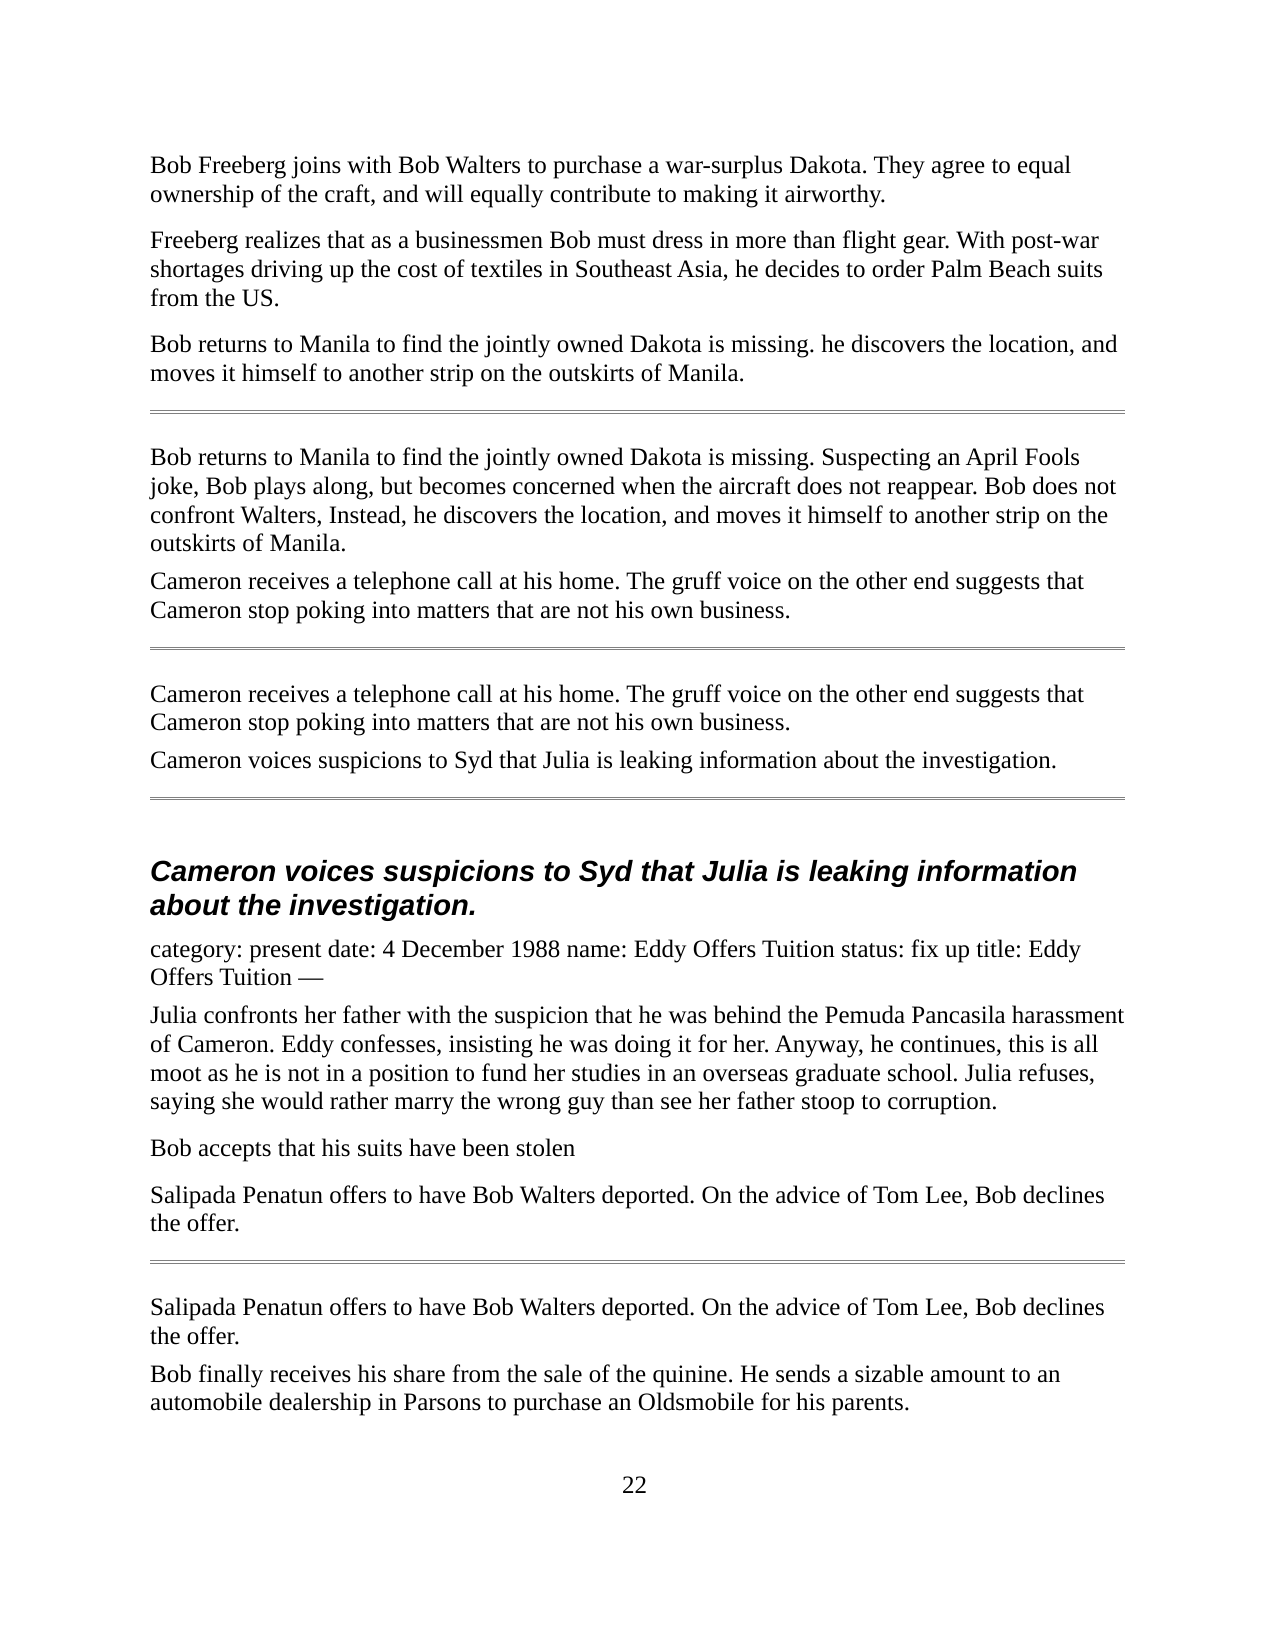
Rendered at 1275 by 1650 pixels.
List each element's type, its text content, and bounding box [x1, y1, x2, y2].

text Salipada Penatun offers to have Bob Walters deported. On the advice of Tom Lee, Bob declines the offer. [150, 1180, 1125, 1237]
subtitle Cameron voices suspicions to Syd that Julia is leaking information about the investigation. [150, 854, 1125, 921]
text Bob finally receives his share from the sale of the quinine. He sends a sizable amount to an automobile dealership in Parsons to purchase an Oldsmobile for his parents. [150, 1359, 1125, 1416]
text Bob returns to Manila to find the jointly owned Dakota is missing. Suspecting an April Fools joke, Bob plays along, but becomes concerned when the aircraft does not reappear. Bob does not confront Walters, Instead, he discovers the location, and moves it himself to another strip on the outskirts of Manila. [150, 442, 1125, 557]
text category: present date: 4 December 1988 name: Eddy Offers Tuition status: fix up title: Eddy Offers Tuition — [150, 934, 1125, 991]
text Julia confronts her father with the suspicion that he was behind the Pemuda Pancasila harassment of Cameron. Eddy confesses, insisting he was doing it for her. Anyway, he continues, this is all moot as he is not in a position to fund her studies in an overseas graduate school. Julia refuses, saying she would rather marry the wrong guy than see her father stoop to corruption. [150, 1000, 1125, 1115]
text Cameron receives a telephone call at his home. The gruff voice on the other end suggests that Cameron stop poking into matters that are not his own business. [150, 566, 1125, 624]
text Bob accepts that his suits have been stolen [150, 1133, 1125, 1162]
text Bob returns to Manila to find the jointly owned Dakota is missing. he discovers the location, and moves it himself to another strip on the outskirts of Manila. [150, 329, 1125, 387]
text Cameron receives a telephone call at his home. The gruff voice on the other end suggests that Cameron stop poking into matters that are not his own business. [150, 679, 1125, 736]
text Bob Freeberg joins with Bob Walters to purchase a war-surplus Dakota. They agree to equal ownership of the craft, and will equally contribute to making it airworthy. [150, 150, 1125, 207]
text Freeberg realizes that as a businessmen Bob must dress in more than flight gear. With post-war shortages driving up the cost of textiles in Southeast Asia, he decides to order Palm Beach suits from the US. [150, 225, 1125, 312]
text Cameron voices suspicions to Syd that Julia is leaking information about the investigation. [150, 745, 1125, 774]
text Salipada Penatun offers to have Bob Walters deported. On the advice of Tom Lee, Bob declines the offer. [150, 1292, 1125, 1350]
